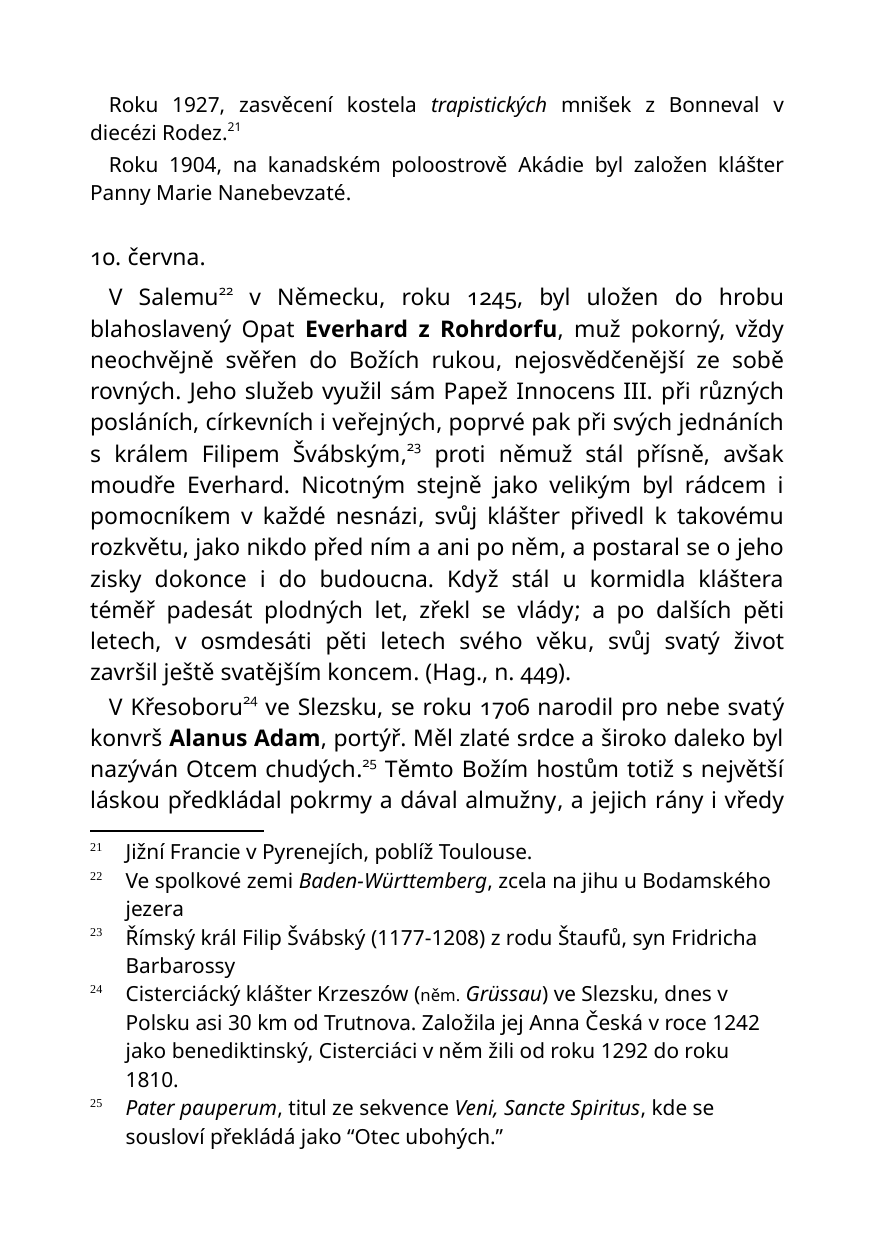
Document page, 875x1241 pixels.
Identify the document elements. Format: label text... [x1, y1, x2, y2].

text Římský král Filip Švábský (1177-1208) z rodu Štaufů, syn Fridricha Barbarossy [90, 923, 784, 979]
text 10. června. [90, 241, 784, 272]
text V Salemu v Německu, roku 1245, byl uložen do hrobu blahoslavený Opat Everhard z Rohrdorfu, muž pokorný, vždy neochvějně svěřen do Božích rukou, nejosvědčenější ze sobě rovných. Jeho služeb využil sám Papež Innocens III. při různých posláních, církevních i veřejných, poprvé pak při svých jednáních s králem Filipem Švábským, proti němuž stál přísně, avšak moudře Everhard. Nicotným stejně jako velikým byl rádcem i pomocníkem v každé nesnázi, svůj klášter přivedl k takovému rozkvětu, jako nikdo před ním a ani po něm, a postaral se o jeho zisky dokonce i do budoucna. Když stál u kormidla kláštera téměř padesát plodných let, zřekl se vlády; a po dalších pěti letech, v osmdesáti pěti letech svého věku, svůj svatý život završil ještě svatějším koncem. (Hag., n. 449). [90, 281, 784, 687]
text Pater pauperum, titul ze sekvence Veni, Sancte Spiritus, kde se sousloví překládá jako “Otec ubohých.” [90, 1093, 784, 1150]
text Roku 1904, na kanadském poloostrově Akádie byl založen klášter Panny Marie Nanebevzaté. [90, 150, 784, 207]
text Cisterciácký klášter Krzeszów (něm. Grüssau) ve Slezsku, dnes v Polsku asi 30 km od Trutnova. Založila jej Anna Česká v roce 1242 jako benediktinský, Cisterciáci v něm žili od roku 1292 do roku 1810. [90, 979, 784, 1093]
text V Křesoboru ve Slezsku, se roku 1706 narodil pro nebe svatý konvrš Alanus Adam, portýř. Měl zlaté srdce a široko daleko byl nazýván Otcem chudých. Těmto Božím hostům totiž s největší láskou předkládal pokrmy a dával almužny, a jejich rány i vředy [90, 691, 784, 816]
text Jižní Francie v Pyrenejích, poblíž Toulouse. [90, 837, 784, 866]
text Roku 1927, zasvěcení kostela trapistických mnišek z Bonneval v diecézi Rodez. [90, 90, 784, 147]
text Ve spolkové zemi Baden-Württemberg, zcela na jihu u Bodamského jezera [90, 866, 784, 923]
